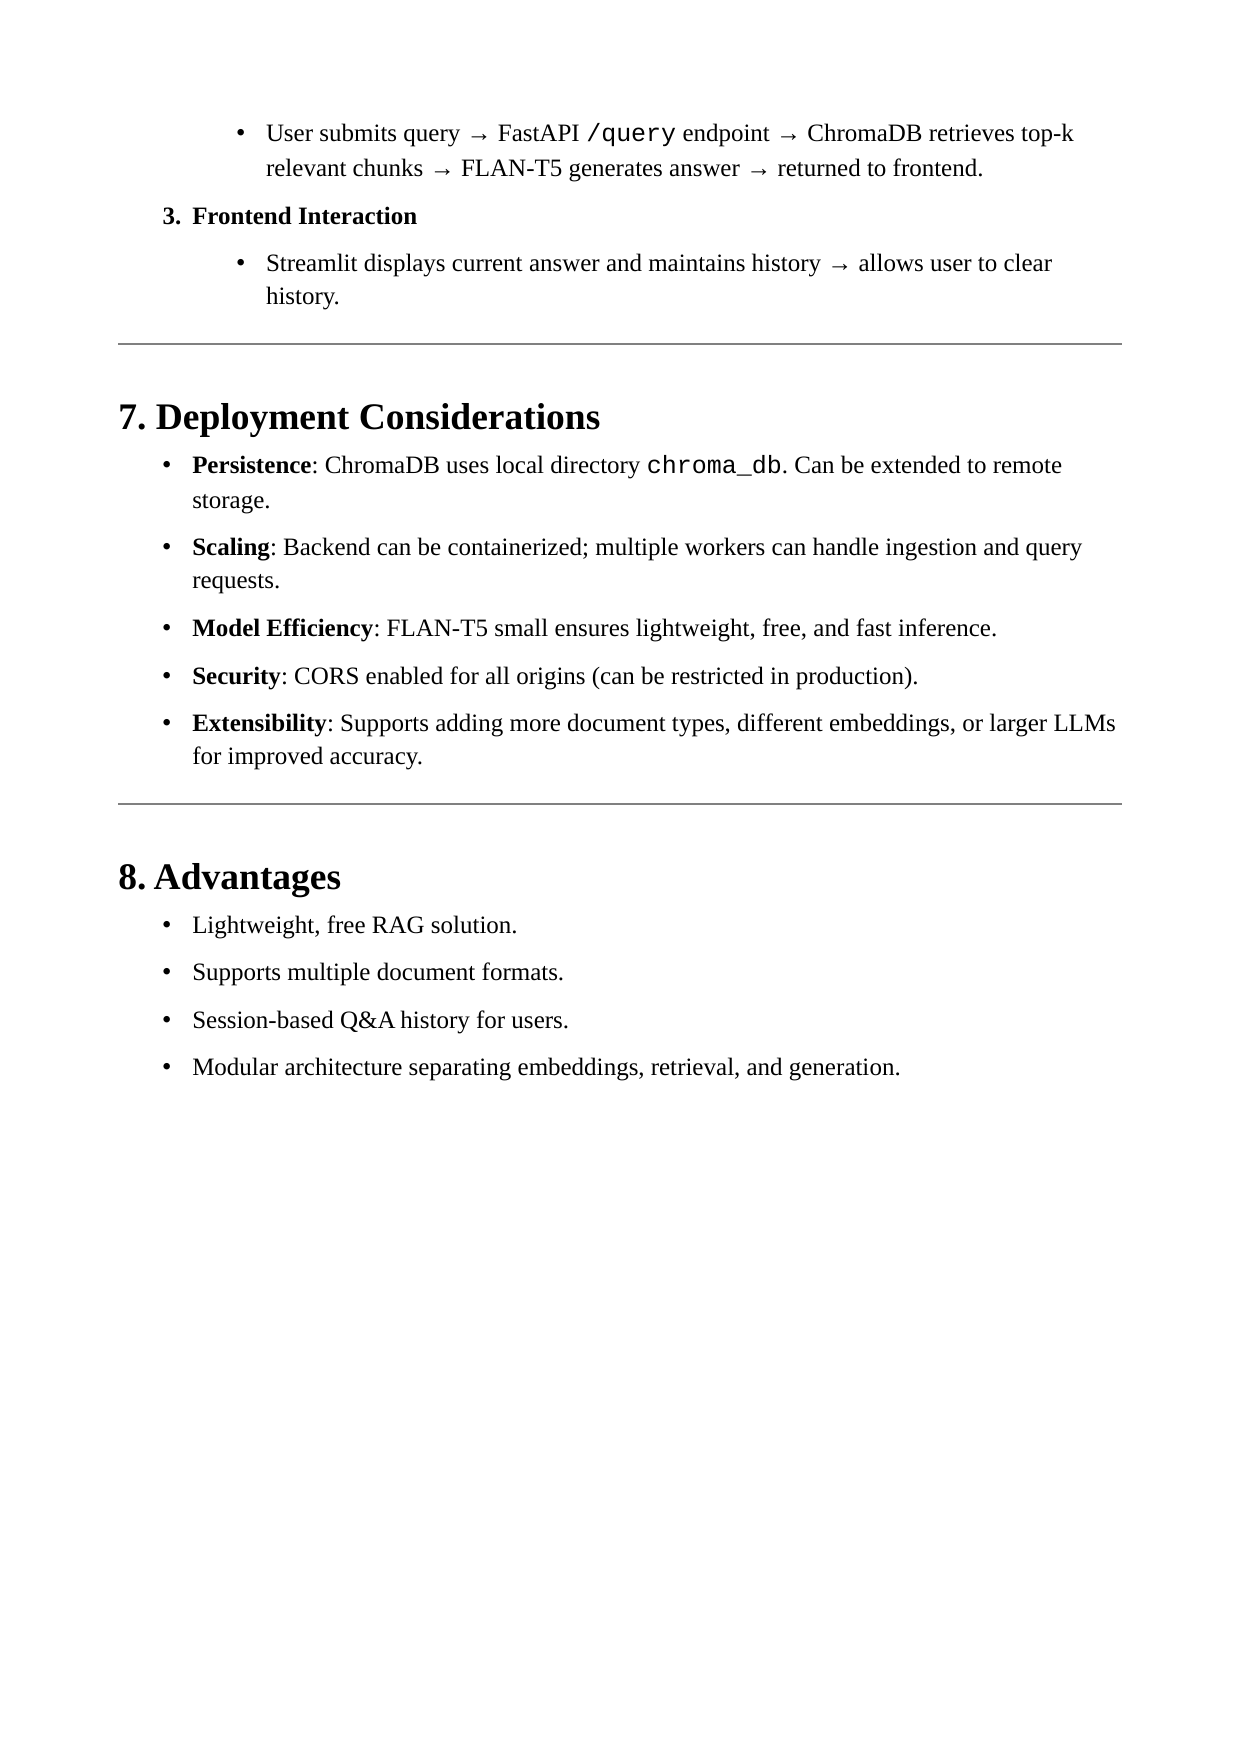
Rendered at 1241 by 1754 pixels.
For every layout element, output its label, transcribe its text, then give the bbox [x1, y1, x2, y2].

list Streamlit displays current answer and maintains history → allows user to clear history. [236, 248, 1122, 310]
list User submits query → FastAPI /query endpoint → ChromaDB retrieves top-k relevant chunks → FLAN-T5 generates answer → returned to frontend. [236, 118, 1122, 182]
list Persistence: ChromaDB uses local directory chroma_db. Can be extended to remote storage. [162, 450, 1122, 514]
subtitle 8. Advantages [118, 854, 1122, 897]
list Supports multiple document formats. [162, 957, 1122, 986]
subtitle 7. Deployment Considerations [118, 394, 1122, 437]
list Lightweight, free RAG solution. [162, 910, 1122, 938]
list Security: CORS enabled for all origins (can be restricted in production). [162, 661, 1122, 689]
list Extensibility: Supports adding more document types, different embeddings, or larger LLMs for improved accuracy. [162, 708, 1122, 770]
list Frontend Interaction [162, 201, 1122, 229]
list Modular architecture separating embeddings, retrieval, and generation. [162, 1052, 1122, 1081]
list Scaling: Backend can be containerized; multiple workers can handle ingestion and query requests. [162, 532, 1122, 594]
list Session-based Q&A history for users. [162, 1005, 1122, 1034]
list Model Efficiency: FLAN-T5 small ensures lightweight, free, and fast inference. [162, 613, 1122, 642]
